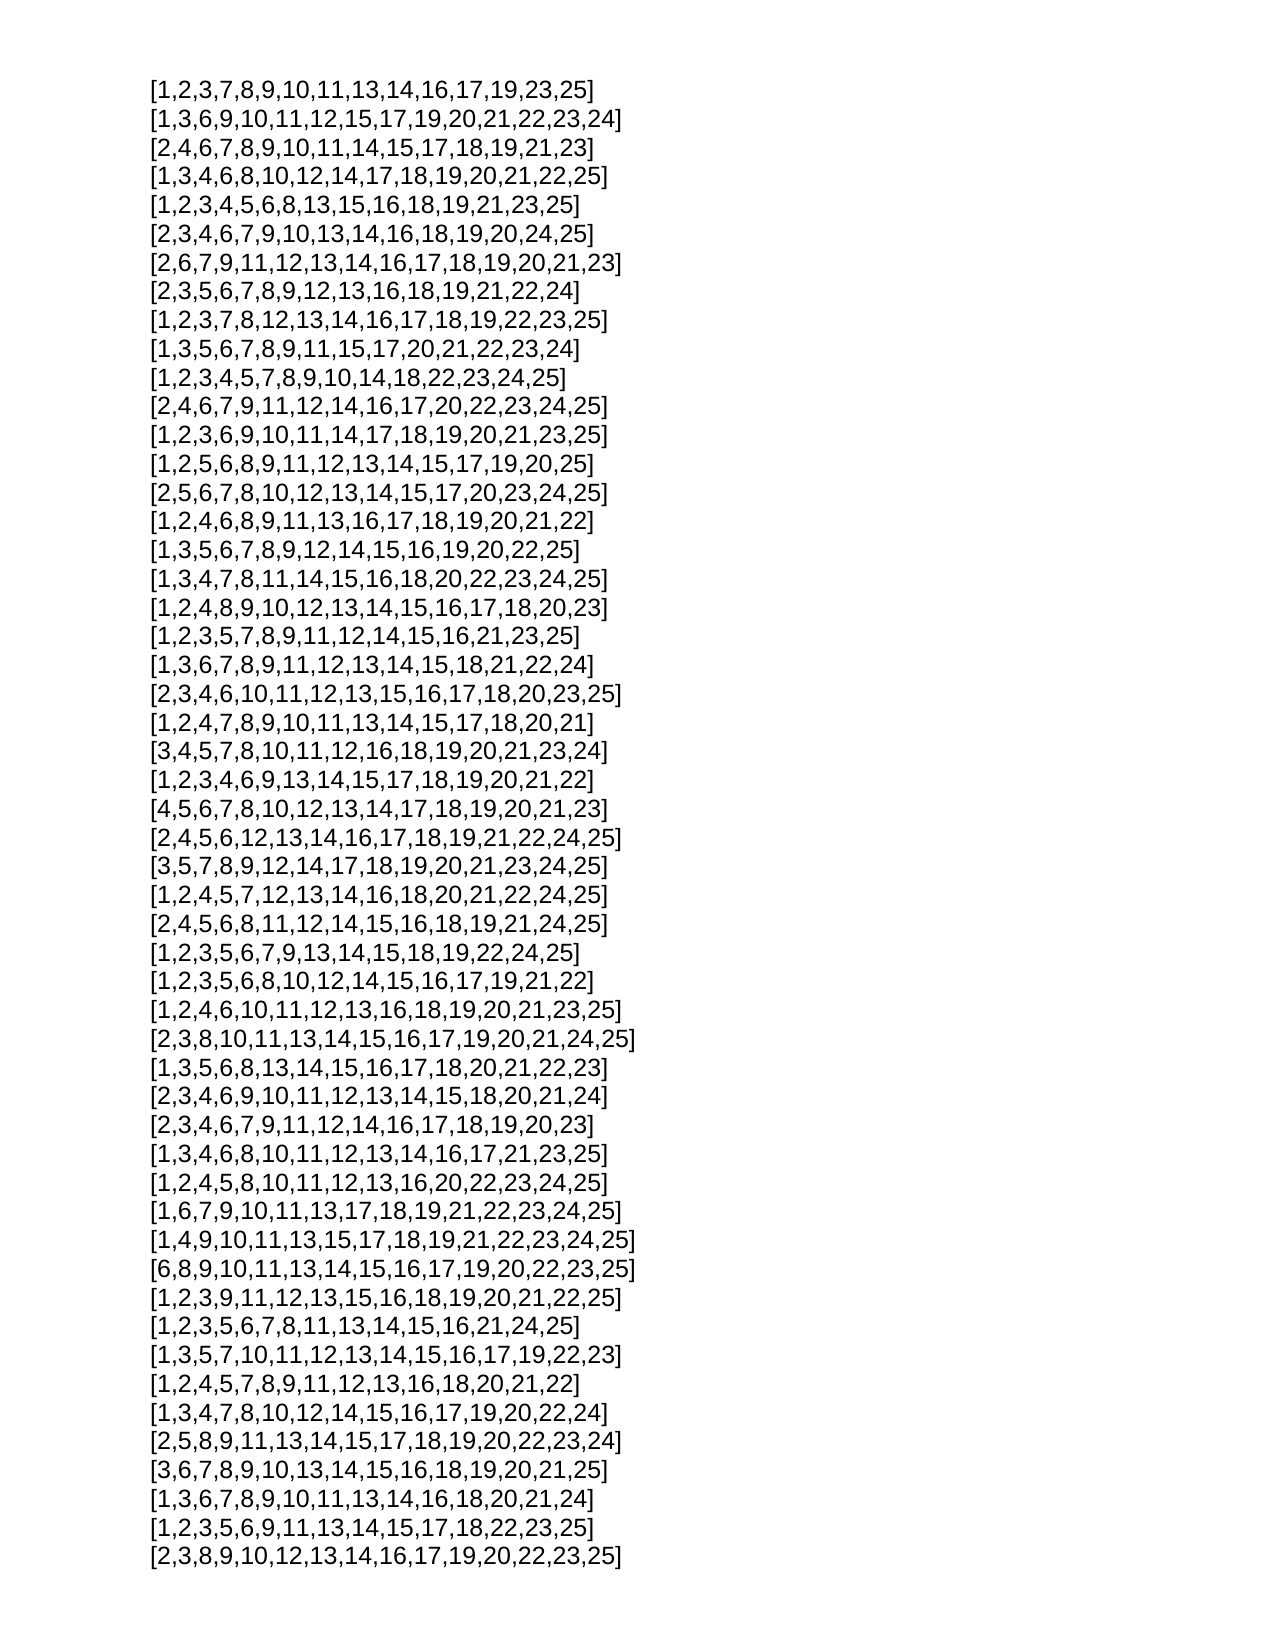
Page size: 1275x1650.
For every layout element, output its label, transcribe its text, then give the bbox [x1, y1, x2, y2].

text [1,2,3,5,6,8,10,12,14,15,16,17,19,21,22] [150, 966, 1125, 995]
text [3,5,7,8,9,12,14,17,18,19,20,21,23,24,25] [150, 851, 1125, 880]
text [1,2,3,4,5,7,8,9,10,14,18,22,23,24,25] [150, 362, 1125, 391]
text [1,3,5,6,7,8,9,12,14,15,16,19,20,22,25] [150, 535, 1125, 564]
text [1,2,4,5,8,10,11,12,13,16,20,22,23,24,25] [150, 1167, 1125, 1196]
text [1,2,3,7,8,12,13,14,16,17,18,19,22,23,25] [150, 305, 1125, 334]
text [4,5,6,7,8,10,12,13,14,17,18,19,20,21,23] [150, 794, 1125, 822]
text [2,3,8,10,11,13,14,15,16,17,19,20,21,24,25] [150, 1024, 1125, 1052]
text [1,2,4,6,10,11,12,13,16,18,19,20,21,23,25] [150, 995, 1125, 1024]
text [2,3,4,6,10,11,12,13,15,16,17,18,20,23,25] [150, 679, 1125, 707]
text [2,3,4,6,9,10,11,12,13,14,15,18,20,21,24] [150, 1081, 1125, 1110]
text [1,2,3,9,11,12,13,15,16,18,19,20,21,22,25] [150, 1282, 1125, 1311]
text [1,2,3,4,5,6,8,13,15,16,18,19,21,23,25] [150, 190, 1125, 219]
text [1,3,5,6,8,13,14,15,16,17,18,20,21,22,23] [150, 1052, 1125, 1081]
text [1,3,4,7,8,10,12,14,15,16,17,19,20,22,24] [150, 1397, 1125, 1426]
text [3,4,5,7,8,10,11,12,16,18,19,20,21,23,24] [150, 736, 1125, 765]
text [2,3,5,6,7,8,9,12,13,16,18,19,21,22,24] [150, 276, 1125, 305]
text [1,2,3,4,6,9,13,14,15,17,18,19,20,21,22] [150, 765, 1125, 794]
text [2,3,4,6,7,9,11,12,14,16,17,18,19,20,23] [150, 1110, 1125, 1139]
text [1,2,3,6,9,10,11,14,17,18,19,20,21,23,25] [150, 420, 1125, 449]
text [2,5,6,7,8,10,12,13,14,15,17,20,23,24,25] [150, 477, 1125, 506]
text [1,2,4,6,8,9,11,13,16,17,18,19,20,21,22] [150, 506, 1125, 535]
text [6,8,9,10,11,13,14,15,16,17,19,20,22,23,25] [150, 1254, 1125, 1282]
text [1,2,3,5,7,8,9,11,12,14,15,16,21,23,25] [150, 621, 1125, 650]
text [1,3,5,6,7,8,9,11,15,17,20,21,22,23,24] [150, 334, 1125, 362]
text [1,3,4,6,8,10,11,12,13,14,16,17,21,23,25] [150, 1139, 1125, 1167]
text [1,3,4,7,8,11,14,15,16,18,20,22,23,24,25] [150, 564, 1125, 592]
text [1,2,4,7,8,9,10,11,13,14,15,17,18,20,21] [150, 707, 1125, 736]
text [2,3,4,6,7,9,10,13,14,16,18,19,20,24,25] [150, 219, 1125, 247]
text [1,6,7,9,10,11,13,17,18,19,21,22,23,24,25] [150, 1196, 1125, 1225]
text [1,3,6,9,10,11,12,15,17,19,20,21,22,23,24] [150, 104, 1125, 132]
text [2,3,8,9,10,12,13,14,16,17,19,20,22,23,25] [150, 1541, 1125, 1570]
text [2,6,7,9,11,12,13,14,16,17,18,19,20,21,23] [150, 247, 1125, 276]
text [3,6,7,8,9,10,13,14,15,16,18,19,20,21,25] [150, 1455, 1125, 1484]
text [1,2,4,5,7,12,13,14,16,18,20,21,22,24,25] [150, 880, 1125, 909]
text [1,3,6,7,8,9,11,12,13,14,15,18,21,22,24] [150, 650, 1125, 679]
text [1,3,6,7,8,9,10,11,13,14,16,18,20,21,24] [150, 1484, 1125, 1512]
text [1,3,4,6,8,10,12,14,17,18,19,20,21,22,25] [150, 161, 1125, 190]
text [1,4,9,10,11,13,15,17,18,19,21,22,23,24,25] [150, 1225, 1125, 1254]
text [1,2,3,5,6,7,9,13,14,15,18,19,22,24,25] [150, 937, 1125, 966]
text [1,2,3,5,6,7,8,11,13,14,15,16,21,24,25] [150, 1311, 1125, 1340]
text [1,2,3,7,8,9,10,11,13,14,16,17,19,23,25] [150, 75, 1125, 104]
text [1,2,5,6,8,9,11,12,13,14,15,17,19,20,25] [150, 449, 1125, 477]
text [2,5,8,9,11,13,14,15,17,18,19,20,22,23,24] [150, 1426, 1125, 1455]
text [2,4,5,6,8,11,12,14,15,16,18,19,21,24,25] [150, 909, 1125, 937]
text [2,4,6,7,9,11,12,14,16,17,20,22,23,24,25] [150, 391, 1125, 420]
text [2,4,5,6,12,13,14,16,17,18,19,21,22,24,25] [150, 822, 1125, 851]
text [1,3,5,7,10,11,12,13,14,15,16,17,19,22,23] [150, 1340, 1125, 1369]
text [1,2,4,8,9,10,12,13,14,15,16,17,18,20,23] [150, 592, 1125, 621]
text [2,4,6,7,8,9,10,11,14,15,17,18,19,21,23] [150, 132, 1125, 161]
text [1,2,4,5,7,8,9,11,12,13,16,18,20,21,22] [150, 1369, 1125, 1397]
text [1,2,3,5,6,9,11,13,14,15,17,18,22,23,25] [150, 1512, 1125, 1541]
